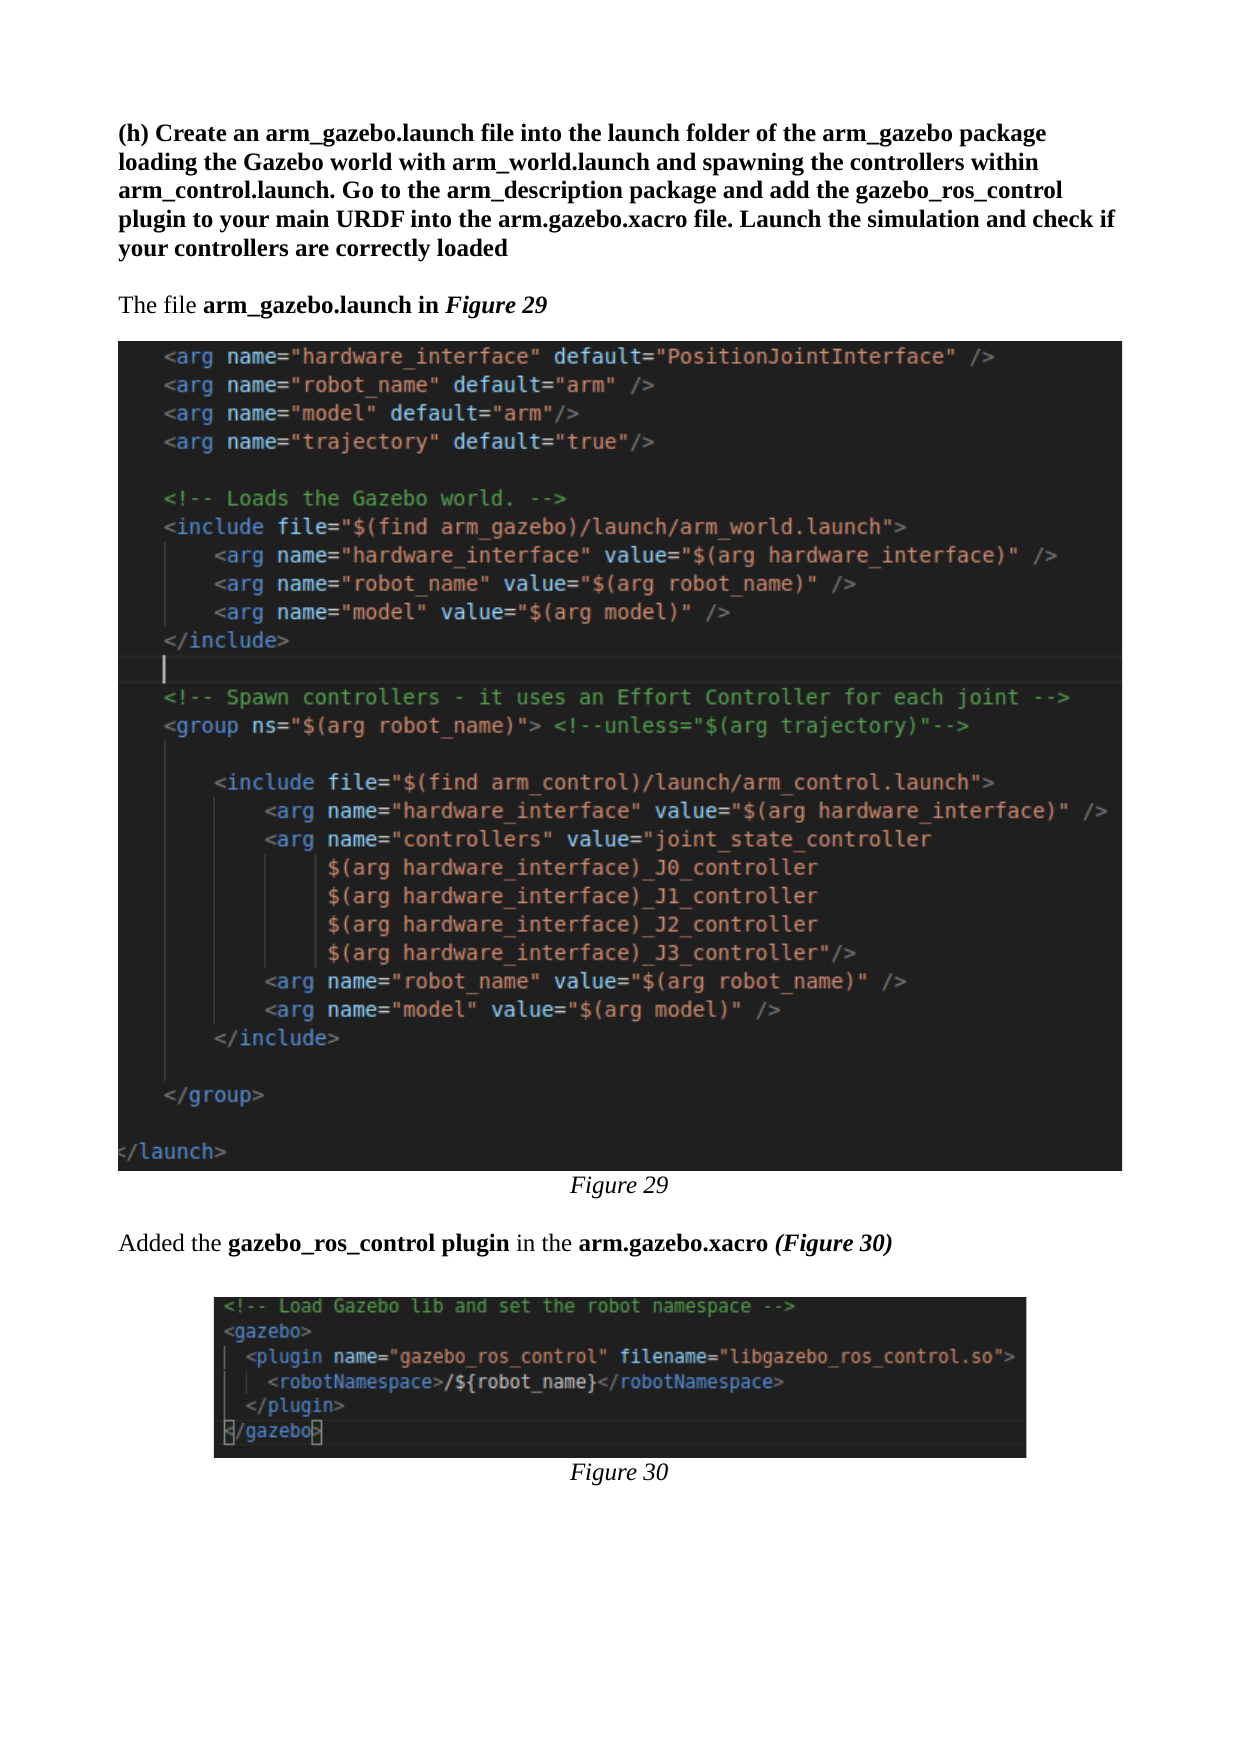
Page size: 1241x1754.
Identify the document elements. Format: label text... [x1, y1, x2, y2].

text Added the gazebo_ros_control plugin in the arm.gazebo.xacro (Figure 30) [118, 1228, 1122, 1257]
text The file arm_gazebo.launch in Figure 29 [118, 291, 1122, 319]
text Figure 30 [214, 1458, 1026, 1486]
text (h) Create an arm_gazebo.launch file into the launch folder of the arm_gazebo package loading the Gazebo world with arm_world.launch and spawning the controllers within arm_control.launch. Go to the arm_description package and add the gazebo_ros_control plugin to your main URDF into the arm.gazebo.xacro file. Launch the simulation and check if your controllers are correctly loaded [118, 118, 1122, 262]
picture [118, 341, 1123, 1171]
picture [213, 1297, 1027, 1458]
text Figure 29 [118, 1171, 1122, 1199]
